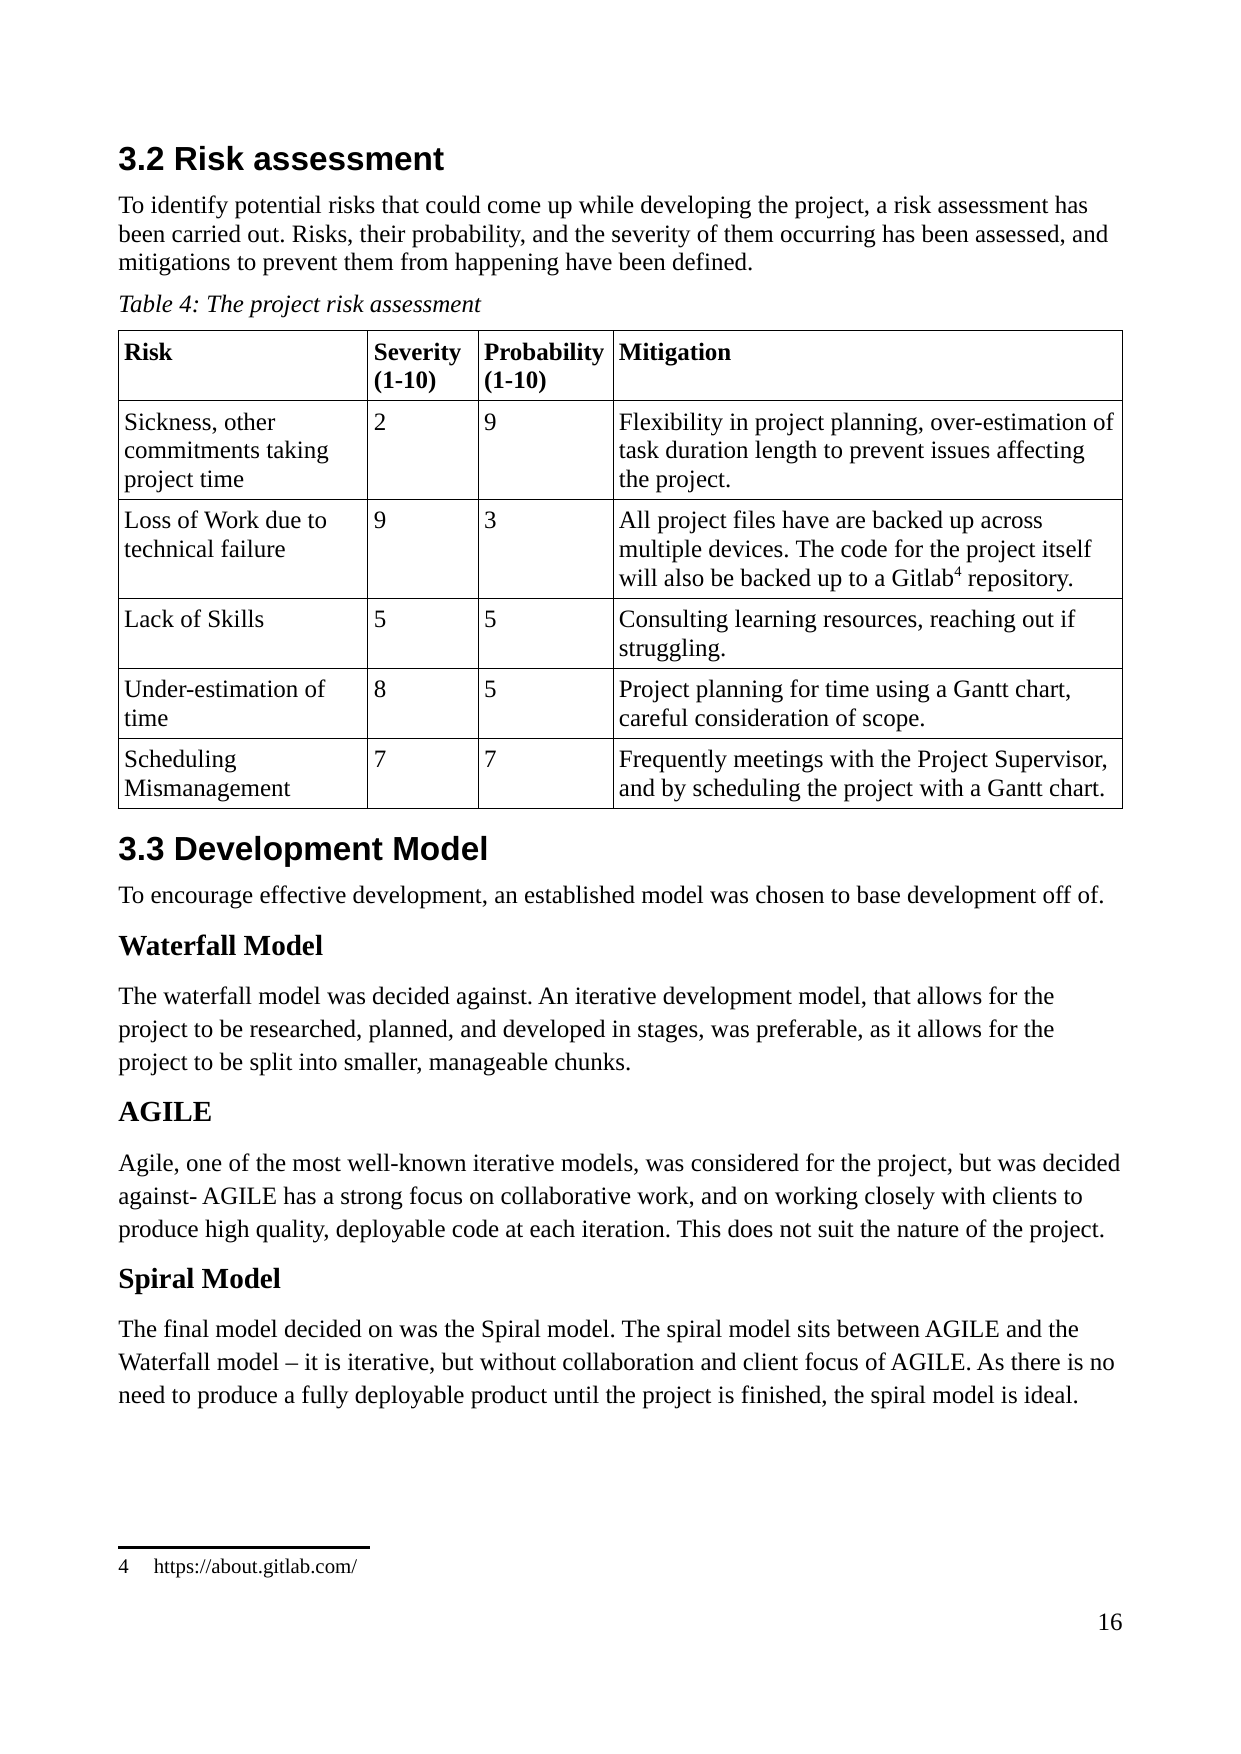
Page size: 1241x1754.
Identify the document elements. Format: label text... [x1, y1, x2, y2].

text To identify potential risks that could come up while developing the project, a risk assessment has been carried out. Risks, their probability, and the severity of them occurring has been assessed, and mitigations to prevent them from happening have been defined. [118, 190, 1122, 276]
table_cell 9 [368, 500, 478, 597]
table_cell Sickness, other commitments taking project time [119, 401, 367, 499]
table_cell 5 [479, 669, 613, 737]
table_cell Project planning for time using a Gantt chart, careful consideration of scope. [614, 669, 1122, 737]
table_header Risk [119, 331, 367, 400]
table_cell 5 [368, 599, 478, 667]
table_cell All project files have are backed up across multiple devices. The code for the project itself will also be backed up to a Gitlab repository. [614, 500, 1122, 597]
table_cell 7 [368, 739, 478, 807]
table_cell Consulting learning resources, reaching out if struggling. [614, 599, 1122, 667]
table_cell 2 [368, 401, 478, 499]
subtitle 3.3 Development Model [118, 829, 1122, 868]
table_cell Lack of Skills [119, 599, 367, 667]
table_cell 9 [479, 401, 613, 499]
text To encourage effective development, an established model was chosen to base development off of. [118, 880, 1122, 909]
table_cell Loss of Work due to technical failure [119, 500, 367, 597]
table_cell Under-estimation of time [119, 669, 367, 737]
table_header Severity (1-10) [368, 331, 478, 400]
text AGILE [118, 1094, 1122, 1128]
table_cell Flexibility in project planning, over-estimation of task duration length to prevent issues affecting the project. [614, 401, 1122, 499]
table_header Probability (1-10) [479, 331, 613, 400]
subtitle 3.2 Risk assessment [118, 139, 1122, 177]
text The waterfall model was decided against. An iterative development model, that allows for the project to be researched, planned, and developed in stages, was preferable, as it allows for the project to be split into smaller, manageable chunks. [118, 981, 1122, 1076]
table_cell 5 [479, 599, 613, 667]
table_cell Scheduling Mismanagement [119, 739, 367, 807]
table_cell Frequently meetings with the Project Supervisor, and by scheduling the project with a Gantt chart. [614, 739, 1122, 807]
text Spiral Model [118, 1261, 1122, 1295]
text Agile, one of the most well-known iterative models, was considered for the project, but was decided against- AGILE has a strong focus on collaborative work, and on working closely with clients to produce high quality, deployable code at each iteration. This does not suit the nature of the project. [118, 1148, 1122, 1242]
table_cell 8 [368, 669, 478, 737]
table_header Mitigation [614, 331, 1122, 400]
text The final model decided on was the Spiral model. The spiral model sits between AGILE and the Waterfall model – it is iterative, but without collaboration and client focus of AGILE. As there is no need to produce a fully deployable product until the project is finished, the spiral model is ideal. [118, 1314, 1122, 1409]
table_cell 3 [479, 500, 613, 597]
text Table 4: The project risk assessment [118, 289, 1122, 317]
text Waterfall Model [118, 928, 1122, 961]
table_cell 7 [479, 739, 613, 807]
